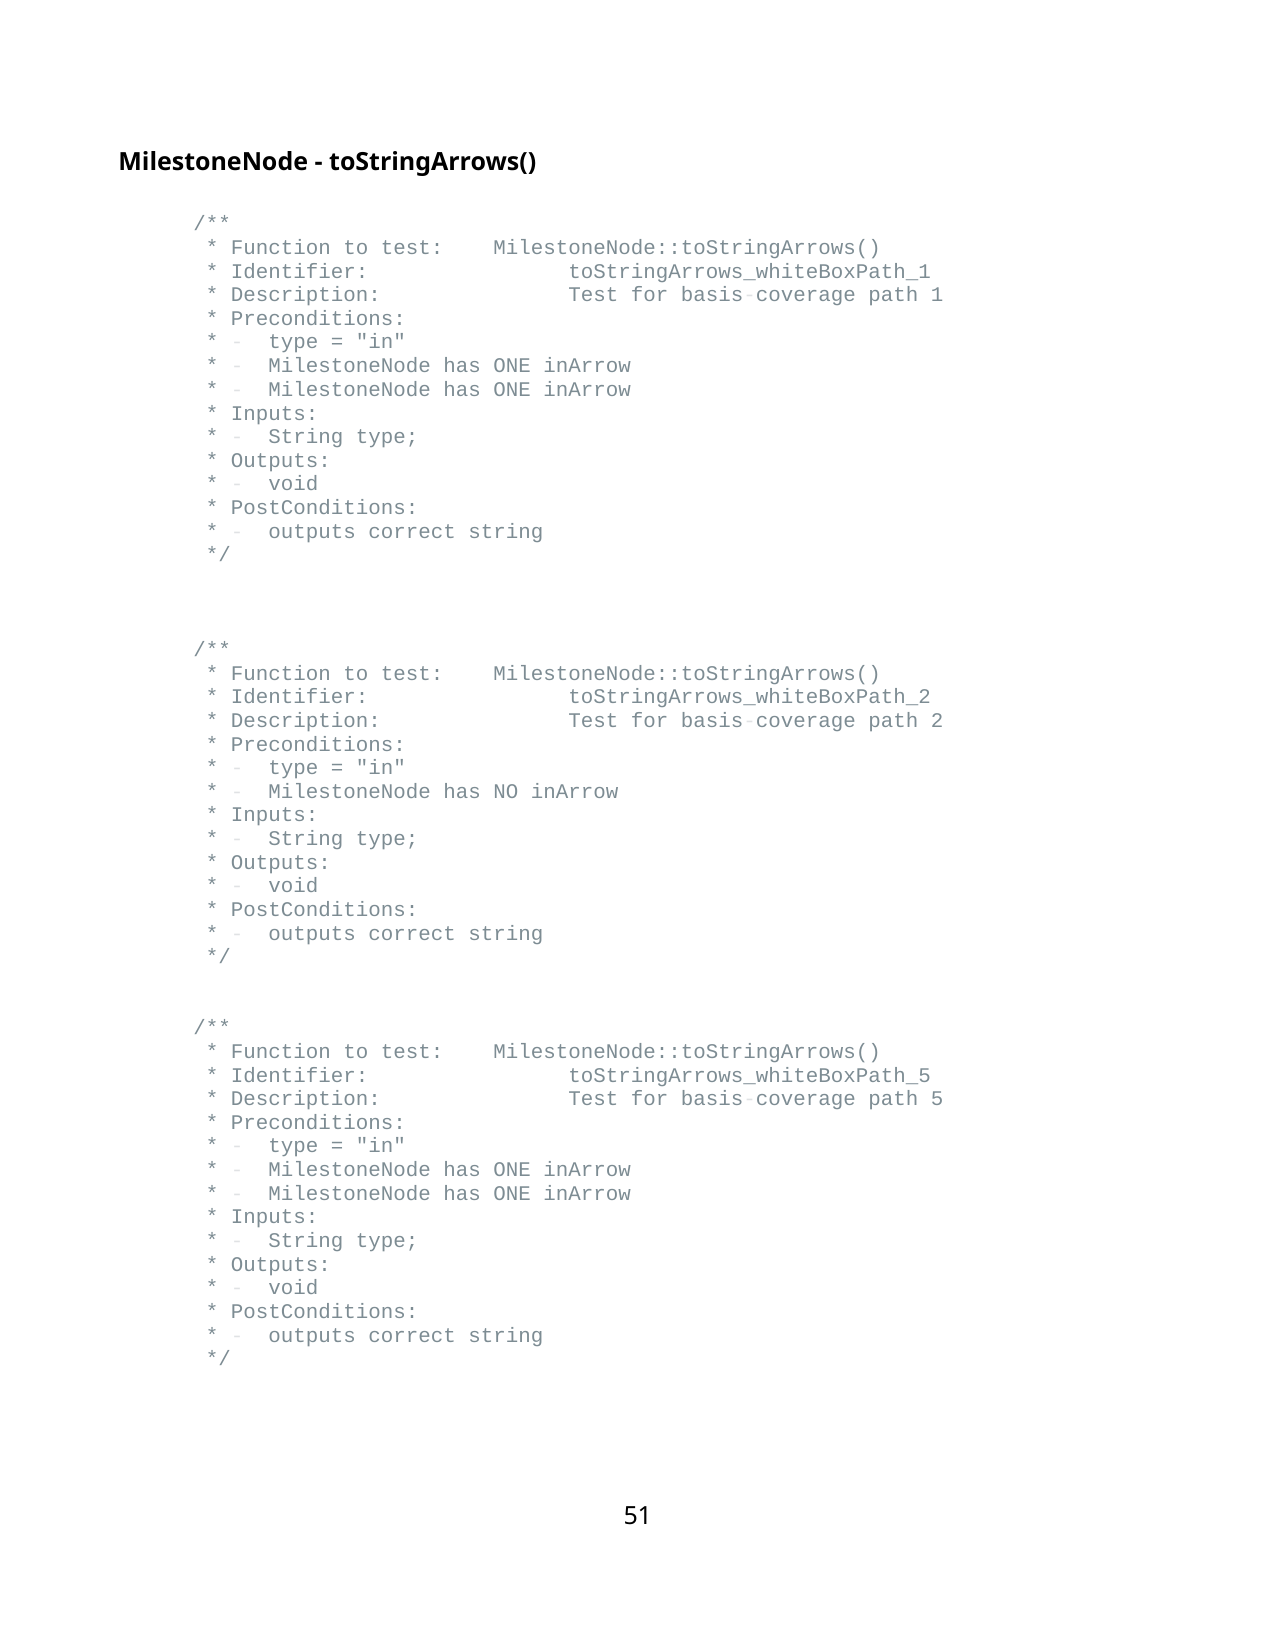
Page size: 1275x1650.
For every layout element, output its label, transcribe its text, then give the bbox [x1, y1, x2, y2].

text * Inputs: [118, 402, 1157, 426]
text * Outputs: [118, 1254, 1157, 1277]
text * - String type; [118, 426, 1157, 450]
text * Inputs: [118, 804, 1157, 828]
text */ [118, 946, 1157, 970]
text * PostConditions: [118, 899, 1157, 923]
text * Description: Test for basis-coverage path 1 [118, 284, 1157, 308]
text * - void [118, 473, 1157, 497]
text * - MilestoneNode has ONE inArrow [118, 1183, 1157, 1206]
text /** [118, 213, 1157, 237]
text * Identifier: toStringArrows_whiteBoxPath_1 [118, 261, 1157, 284]
text * - outputs correct string [118, 1325, 1157, 1348]
text * - String type; [118, 828, 1157, 852]
text /** [118, 639, 1157, 663]
text * - outputs correct string [118, 923, 1157, 946]
text * - MilestoneNode has ONE inArrow [118, 355, 1157, 379]
text * - type = "in" [118, 332, 1157, 355]
text * - MilestoneNode has NO inArrow [118, 781, 1157, 804]
text /** [118, 1017, 1157, 1041]
text * PostConditions: [118, 1301, 1157, 1325]
text * Description: Test for basis-coverage path 5 [118, 1088, 1157, 1112]
text * Preconditions: [118, 1112, 1157, 1136]
text * - type = "in" [118, 757, 1157, 781]
text * Preconditions: [118, 733, 1157, 757]
text * - outputs correct string [118, 521, 1157, 544]
text * Identifier: toStringArrows_whiteBoxPath_2 [118, 686, 1157, 710]
text * PostConditions: [118, 497, 1157, 521]
text */ [118, 544, 1157, 568]
text * - type = "in" [118, 1136, 1157, 1159]
text * Function to test: MilestoneNode::toStringArrows() [118, 237, 1157, 261]
text * Function to test: MilestoneNode::toStringArrows() [118, 1041, 1157, 1064]
text * - MilestoneNode has ONE inArrow [118, 379, 1157, 402]
text * Description: Test for basis-coverage path 2 [118, 710, 1157, 733]
text * - MilestoneNode has ONE inArrow [118, 1159, 1157, 1183]
text * Identifier: toStringArrows_whiteBoxPath_5 [118, 1064, 1157, 1088]
text * Function to test: MilestoneNode::toStringArrows() [118, 663, 1157, 686]
text * - String type; [118, 1230, 1157, 1254]
text * Outputs: [118, 450, 1157, 473]
text * Preconditions: [118, 308, 1157, 332]
subtitle MilestoneNode - toStringArrows() [118, 143, 1157, 177]
text * Inputs: [118, 1206, 1157, 1230]
text * Outputs: [118, 852, 1157, 875]
text */ [118, 1348, 1157, 1372]
text * - void [118, 875, 1157, 899]
text * - void [118, 1277, 1157, 1301]
